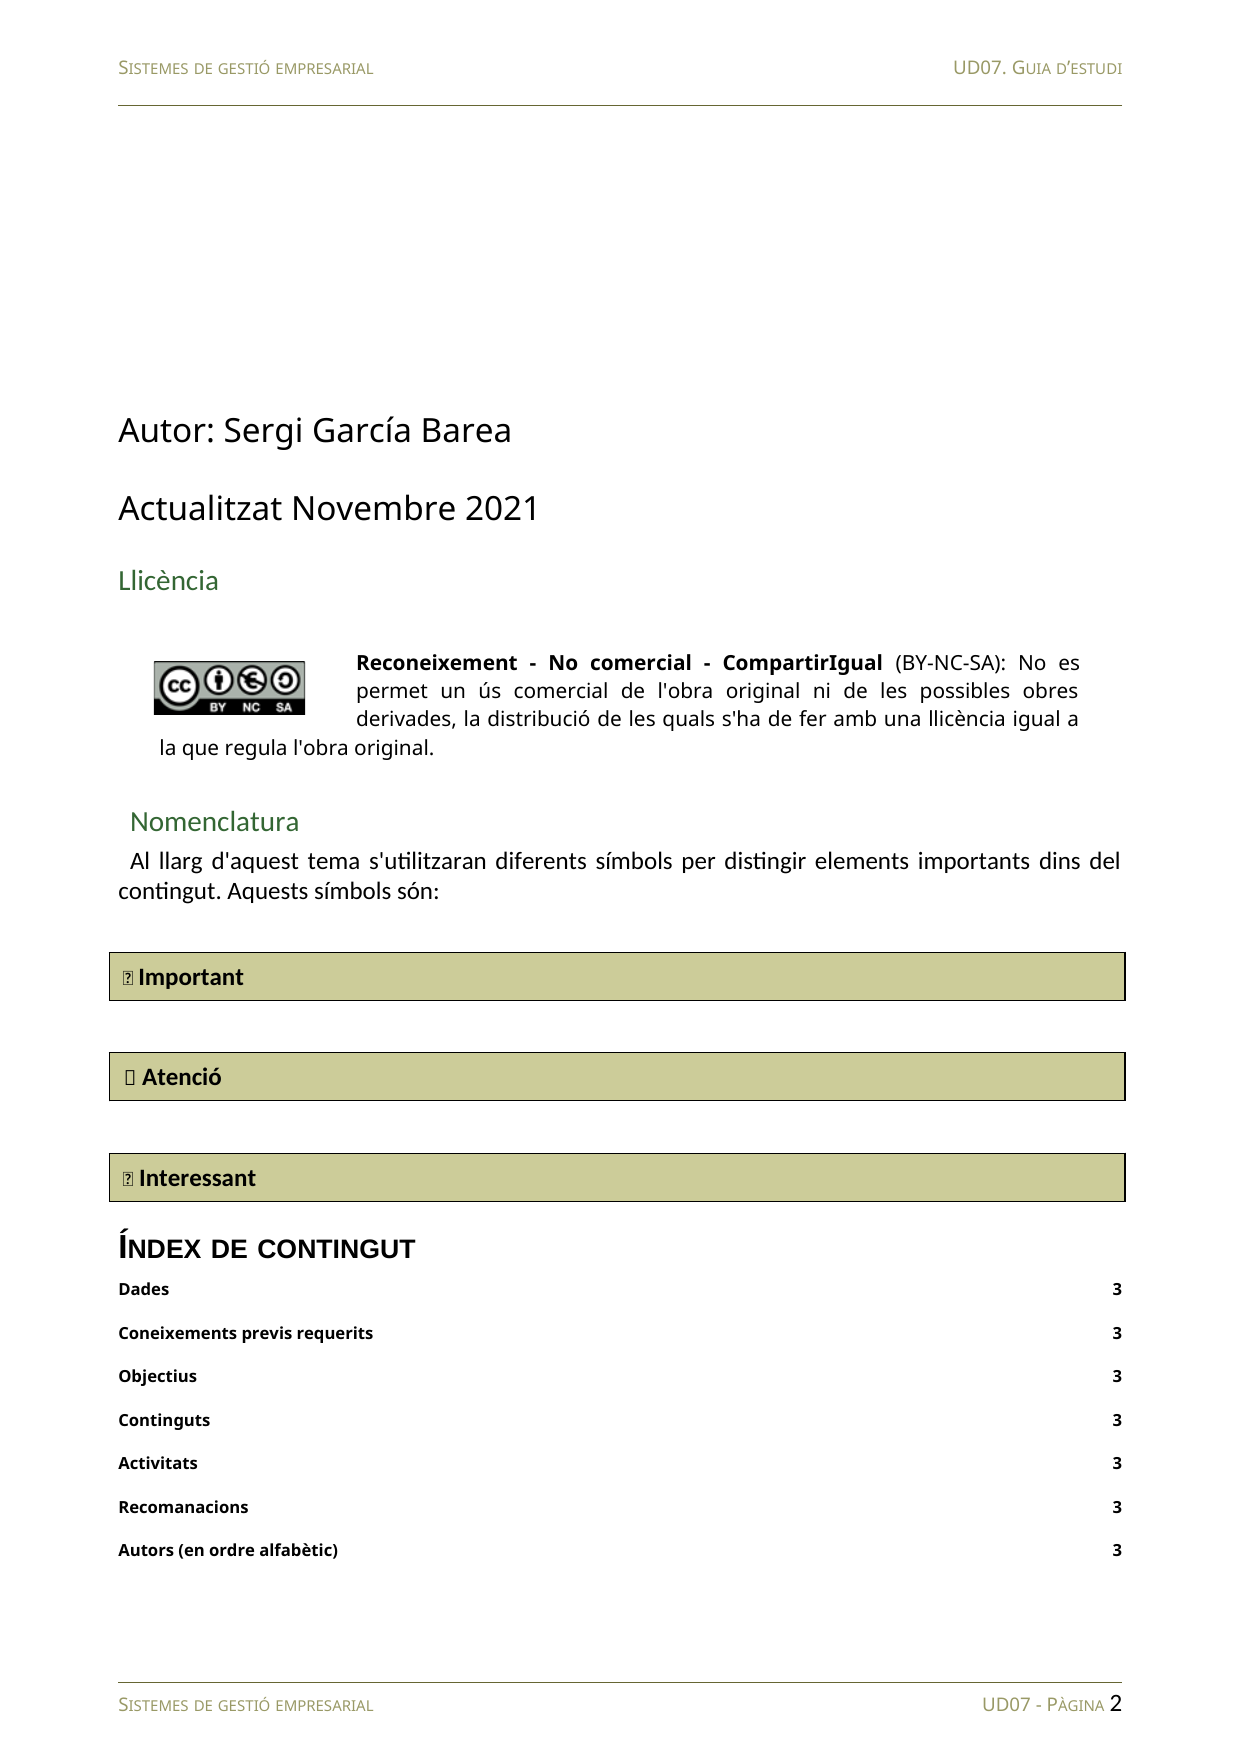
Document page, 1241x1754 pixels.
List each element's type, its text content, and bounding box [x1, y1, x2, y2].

text Al llarg d'aquest tema s'utilitzaran diferents símbols per distingir elements importants dins del contingut. Aquests símbols són: [118, 845, 1122, 906]
text Activitats 3 [118, 1452, 1122, 1475]
picture [153, 661, 306, 715]
text Coneixements previs requerits 3 [118, 1321, 1122, 1344]
text Continguts 3 [118, 1408, 1122, 1431]
text Actualitzat Novembre 2021 [118, 485, 1122, 530]
text 📖 Important [110, 953, 1124, 1000]
text Recomanacions 3 [118, 1496, 1122, 1518]
text Autors (en ordre alfabètic) 3 [118, 1539, 1122, 1562]
text Llicència [118, 562, 1122, 598]
text Nomenclatura [118, 803, 1122, 838]
text 💬 Interessant [110, 1154, 1124, 1201]
text Autor: Sergi García Barea [118, 407, 1122, 453]
text ❕ Atenció [110, 1053, 1124, 1100]
text Índex de contingut [118, 1227, 1122, 1265]
text Objectius 3 [118, 1365, 1122, 1388]
text Reconeixement - No comercial - CompartirIgual (BY-NC-SA): No es permet un ús comercial de l'obra original ni de les possibles obres derivades, la distribució de les quals s'ha de fer amb una llicència igual a la que regula l'obra original. [159, 648, 1080, 761]
text Dades 3 [118, 1278, 1122, 1301]
